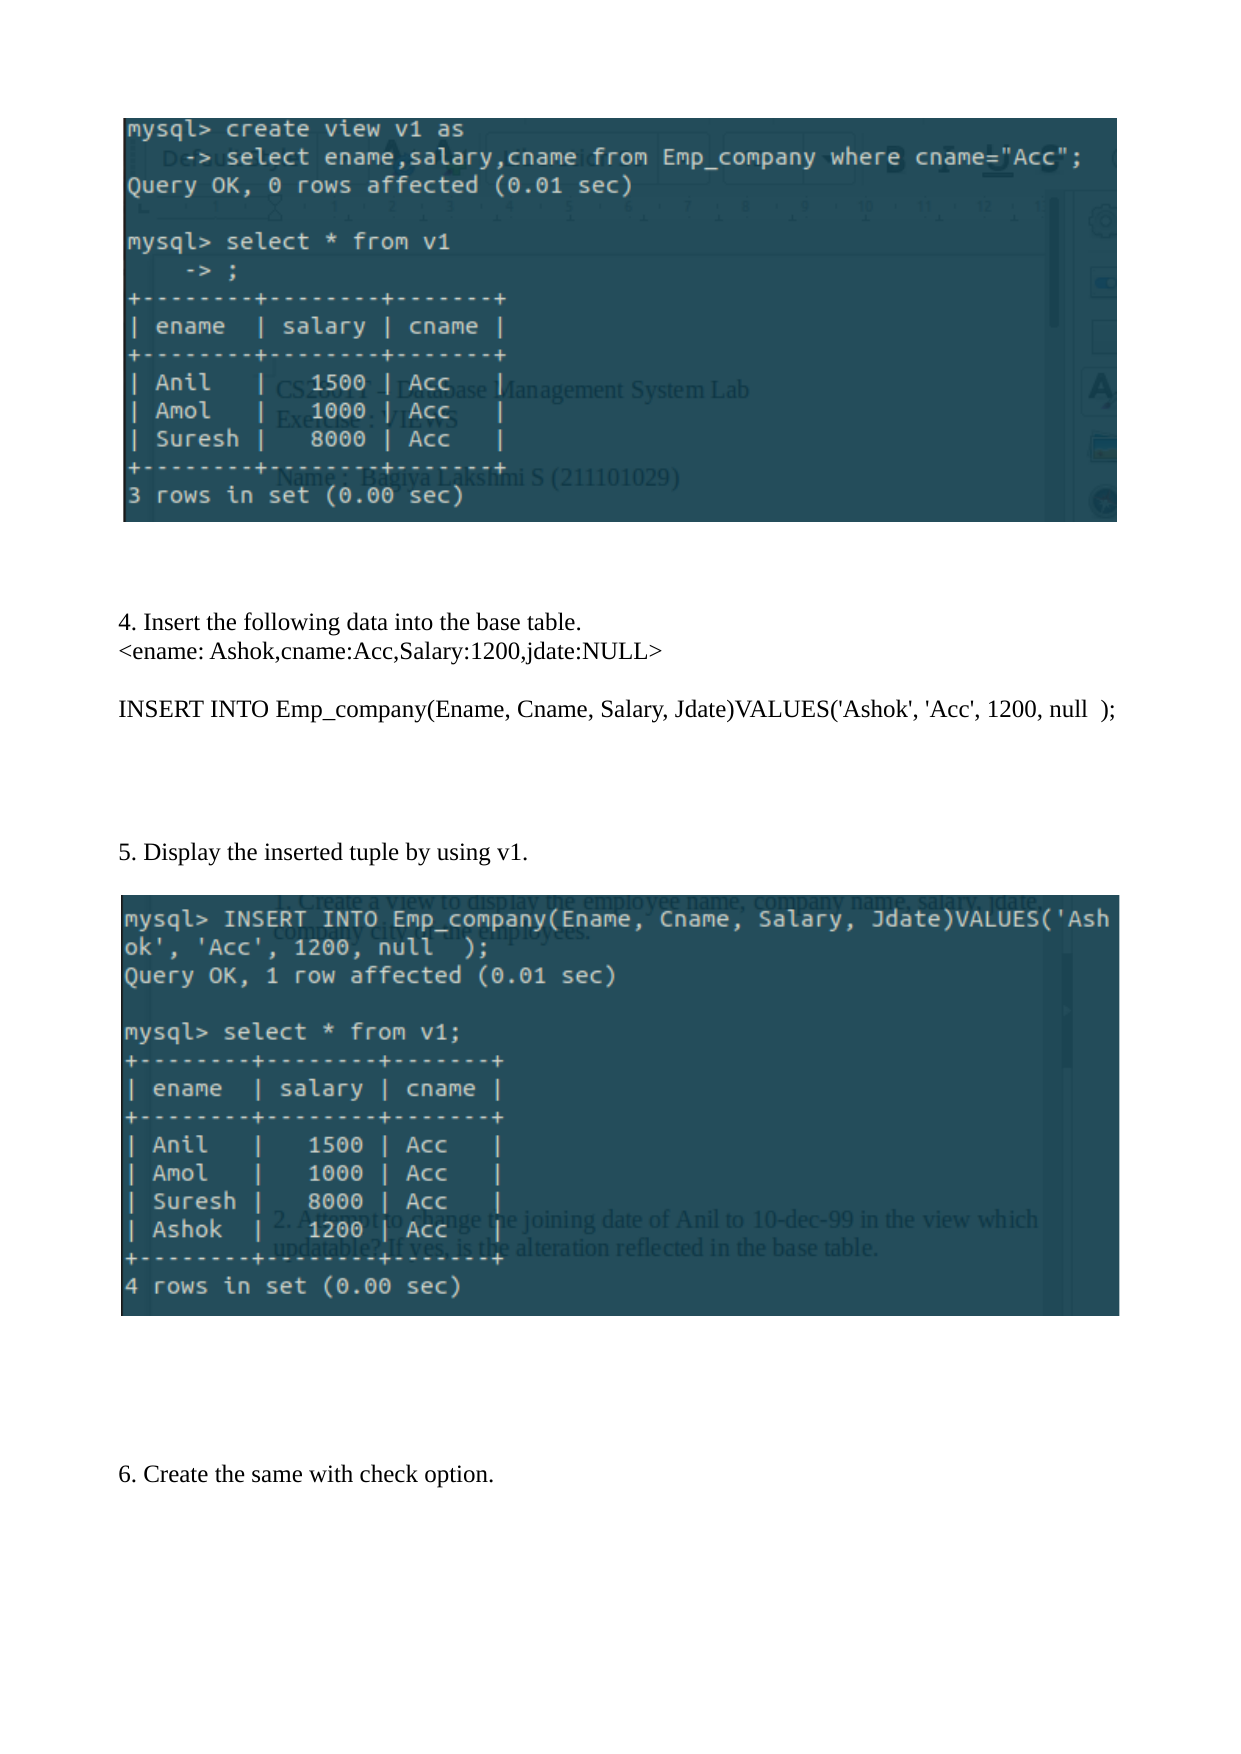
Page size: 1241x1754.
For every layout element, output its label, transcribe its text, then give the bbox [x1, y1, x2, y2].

text <ename: Ashok,cname:Acc,Salary:1200,jdate:NULL> [118, 636, 1122, 665]
text 5. Display the inserted tuple by using v1. [118, 837, 1122, 866]
picture [123, 118, 1117, 522]
text 4. Insert the following data into the base table. [118, 607, 1122, 636]
text INSERT INTO Emp_company(Ename, Cname, Salary, Jdate)VALUES('Ashok', 'Acc', 1200, null ); [118, 694, 1122, 722]
picture [121, 895, 1120, 1316]
text 6. Create the same with check option. [118, 1459, 1122, 1488]
